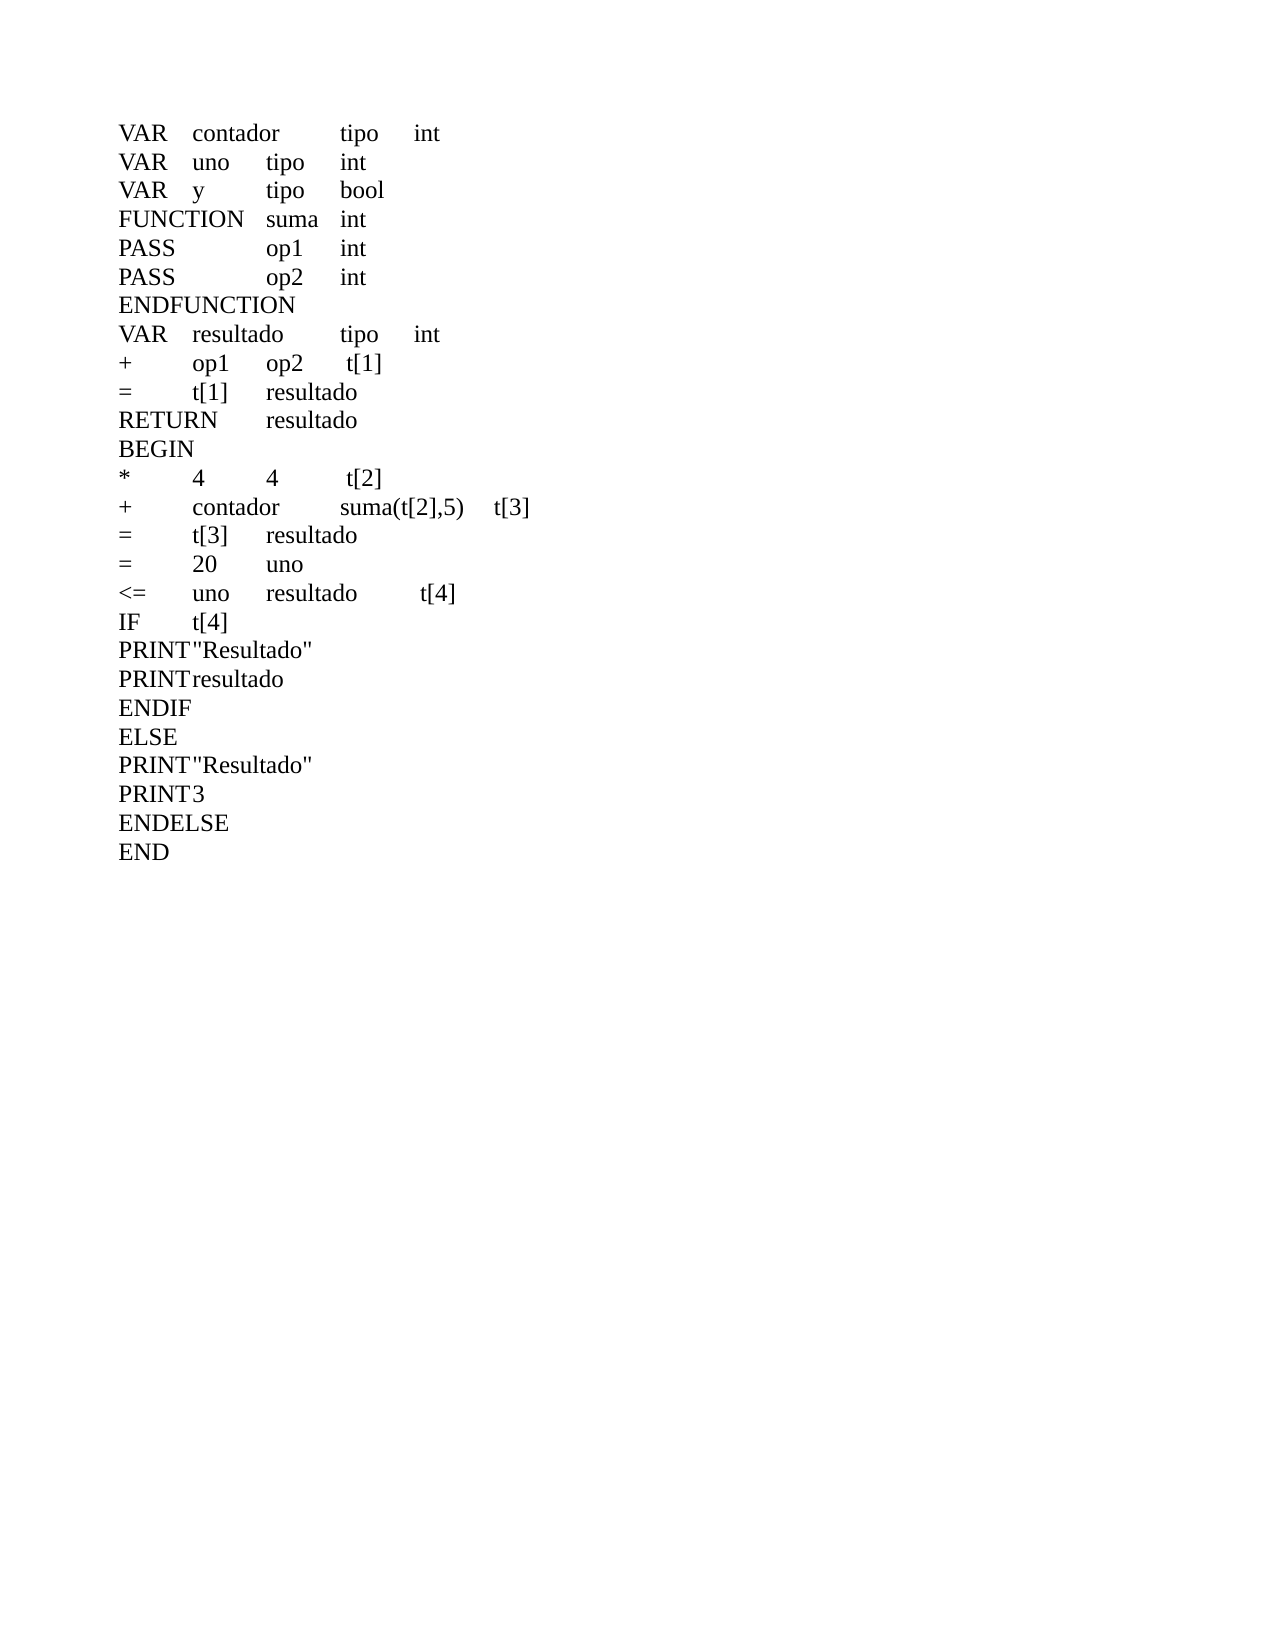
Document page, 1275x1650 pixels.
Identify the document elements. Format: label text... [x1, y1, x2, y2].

text ENDIF [118, 693, 1157, 722]
text PRINT "Resultado" [118, 751, 1157, 779]
text END [118, 837, 1157, 866]
text VAR uno tipo int [118, 147, 1157, 176]
text + contador suma(t[2],5) t[3] [118, 492, 1157, 521]
text BEGIN [118, 434, 1157, 463]
text PRINT "Resultado" [118, 636, 1157, 664]
text + op1 op2 t[1] [118, 348, 1157, 377]
text VAR resultado tipo int [118, 319, 1157, 348]
text PASS op2 int [118, 262, 1157, 291]
text PRINT 3 [118, 779, 1157, 808]
text PRINT resultado [118, 664, 1157, 693]
text <= uno resultado t[4] [118, 578, 1157, 607]
text = t[3] resultado [118, 521, 1157, 549]
text RETURN resultado [118, 406, 1157, 434]
text = t[1] resultado [118, 377, 1157, 406]
text ELSE [118, 722, 1157, 751]
text = 20 uno [118, 549, 1157, 578]
text VAR contador tipo int [118, 118, 1157, 147]
text PASS op1 int [118, 233, 1157, 262]
text FUNCTION suma int [118, 204, 1157, 233]
text ENDFUNCTION [118, 291, 1157, 319]
text IF t[4] [118, 607, 1157, 636]
text * 4 4 t[2] [118, 463, 1157, 492]
text VAR y tipo bool [118, 176, 1157, 204]
text ENDELSE [118, 808, 1157, 837]
